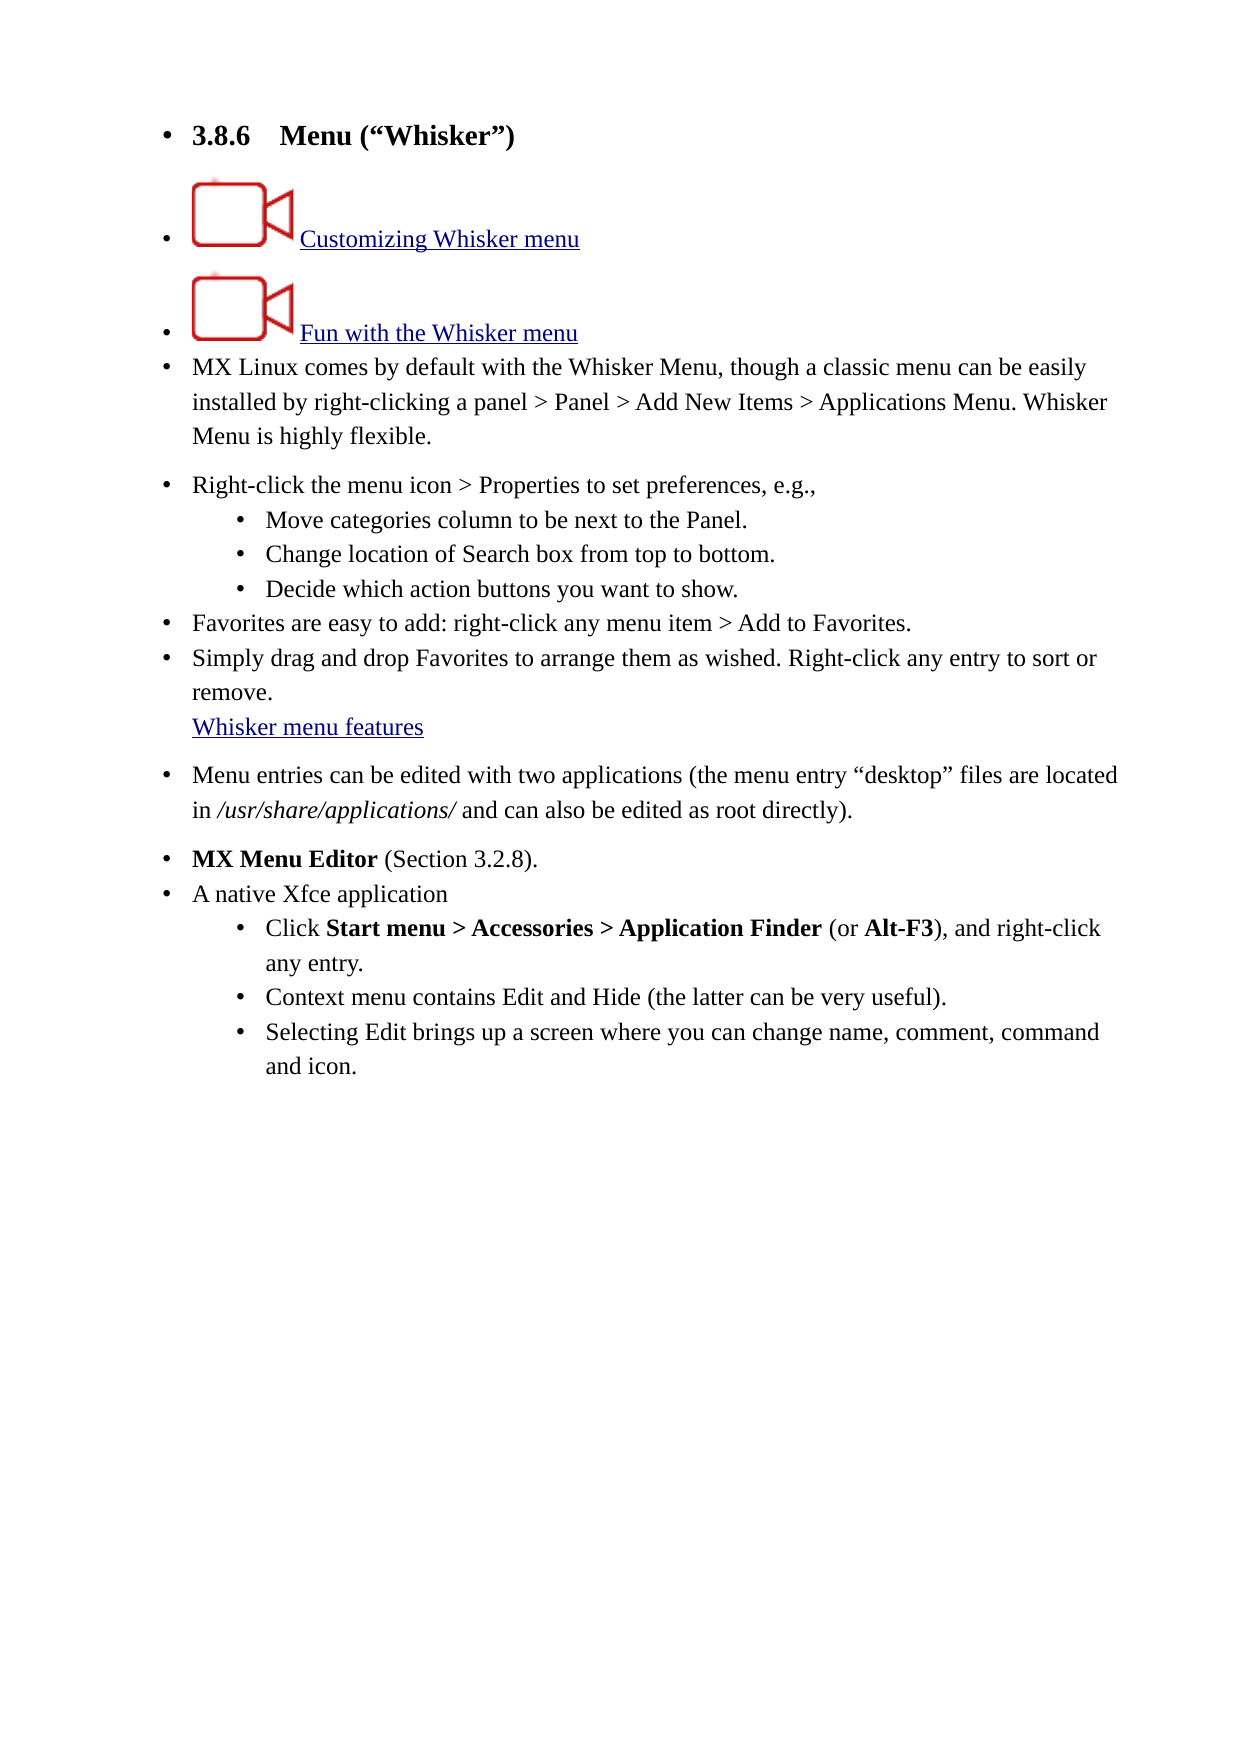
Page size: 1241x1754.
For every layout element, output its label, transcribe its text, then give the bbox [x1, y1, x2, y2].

list MX Menu Editor (Section 3.2.8). [162, 844, 1122, 873]
list Right-click the menu icon > Properties to set preferences, e.g., [162, 470, 1122, 499]
picture [191, 164, 294, 247]
list Move categories column to be next to the Panel. [236, 505, 1122, 533]
picture [191, 258, 294, 341]
list Favorites are easy to add: right-click any menu item > Add to Favorites. [162, 608, 1122, 637]
list MX Linux comes by default with the Whisker Menu, though a classic menu can be easily installed by right-clicking a panel > Panel > Add New Items > Applications Menu. Whisker Menu is highly flexible. [162, 352, 1122, 450]
list Decide which action buttons you want to show. [236, 574, 1122, 602]
list A native Xfce application [162, 879, 1122, 907]
subtitle 3.8.6 Menu (“Whisker”) [162, 118, 1122, 152]
list Simply drag and drop Favorites to arrange them as wished. Right-click any entry to sort or remove. [162, 643, 1122, 706]
list Context menu contains Edit and Hide (the latter can be very useful). [236, 982, 1122, 1011]
list Menu entries can be edited with two applications (the menu entry “desktop” files are located in /usr/share/applications/ and can also be edited as root directly). [162, 761, 1122, 824]
list Click Start menu > Accessories > Application Finder (or Alt-F3), and right-click any entry. [236, 913, 1122, 976]
list Fun with the Whisker menu [162, 258, 1122, 346]
list Selecting Edit brings up a screen where you can change name, comment, command and icon. [236, 1017, 1122, 1080]
list Customizing Whisker menu [162, 164, 1122, 252]
list Whisker menu features [162, 712, 1122, 740]
list Change location of Search box from top to bottom. [236, 539, 1122, 568]
